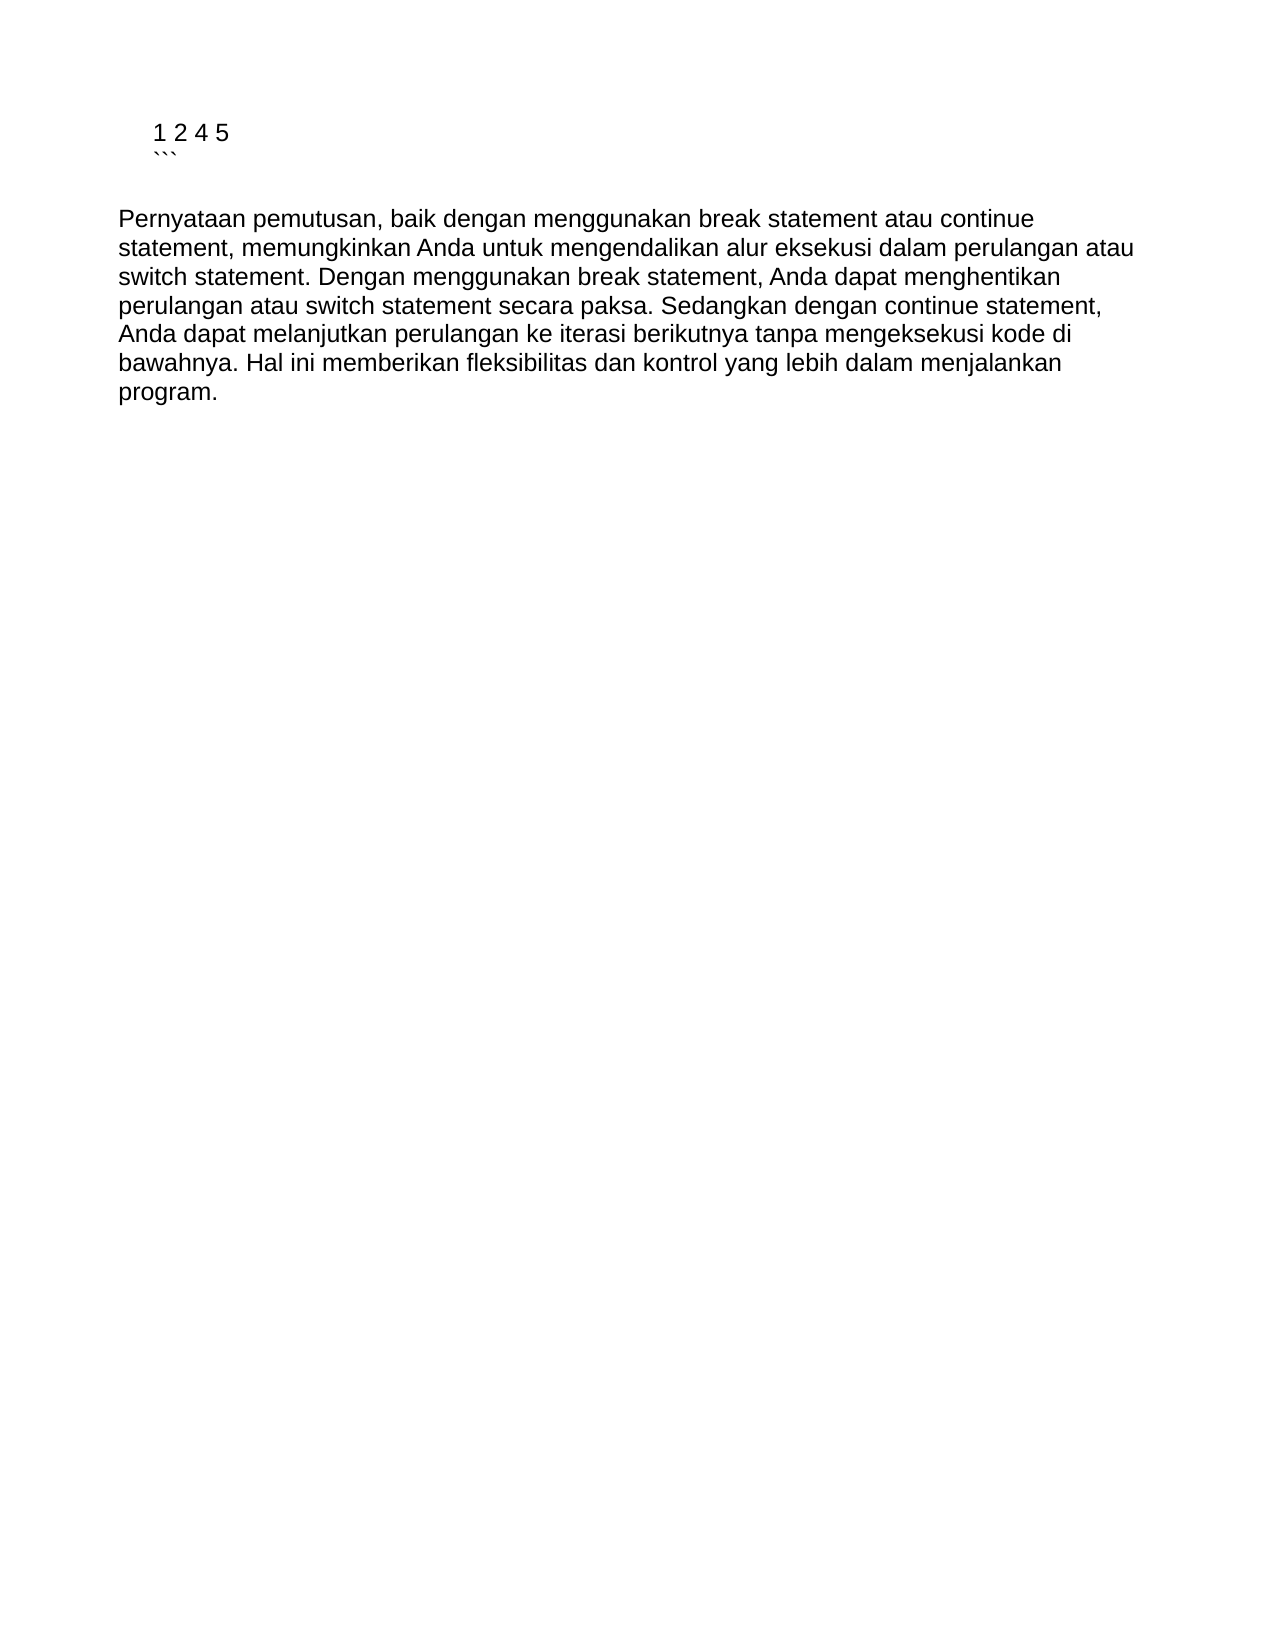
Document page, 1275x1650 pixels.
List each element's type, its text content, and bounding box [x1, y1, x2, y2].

text 1 2 4 5 [118, 118, 1157, 147]
text Pernyataan pemutusan, baik dengan menggunakan break statement atau continue statement, memungkinkan Anda untuk mengendalikan alur eksekusi dalam perulangan atau switch statement. Dengan menggunakan break statement, Anda dapat menghentikan perulangan atau switch statement secara paksa. Sedangkan dengan continue statement, Anda dapat melanjutkan perulangan ke iterasi berikutnya tanpa mengeksekusi kode di bawahnya. Hal ini memberikan fleksibilitas dan kontrol yang lebih dalam menjalankan program. [118, 204, 1157, 406]
text ``` [118, 147, 1157, 176]
